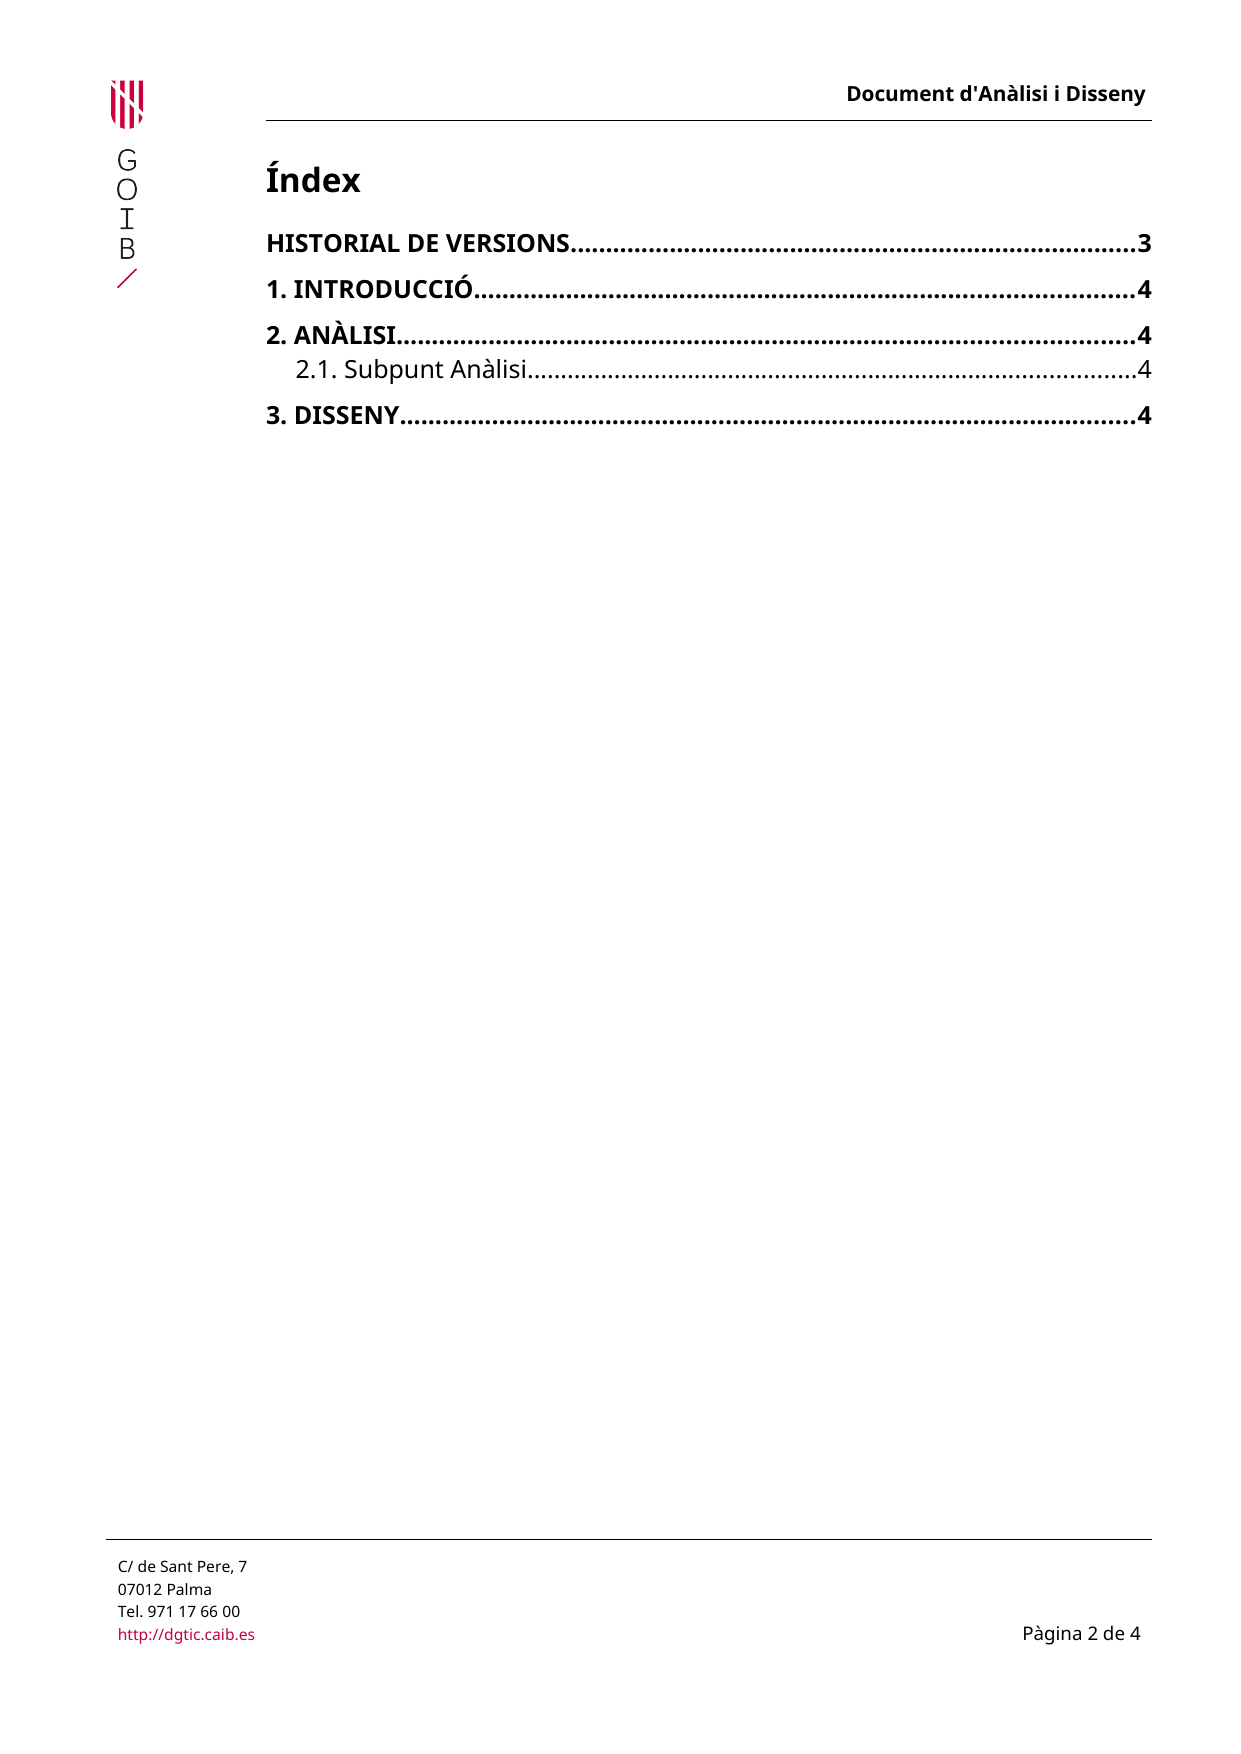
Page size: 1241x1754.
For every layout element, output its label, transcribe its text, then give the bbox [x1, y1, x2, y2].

text Historial de versions 3 [266, 226, 1152, 260]
text 3. Disseny 4 [266, 398, 1152, 432]
text 2. Anàlisi 4 [266, 318, 1152, 352]
picture [82, 57, 172, 319]
text 2.1. Subpunt Anàlisi 4 [295, 352, 1152, 386]
text 1. Introducció 4 [266, 272, 1152, 306]
subtitle Índex [266, 156, 1152, 202]
